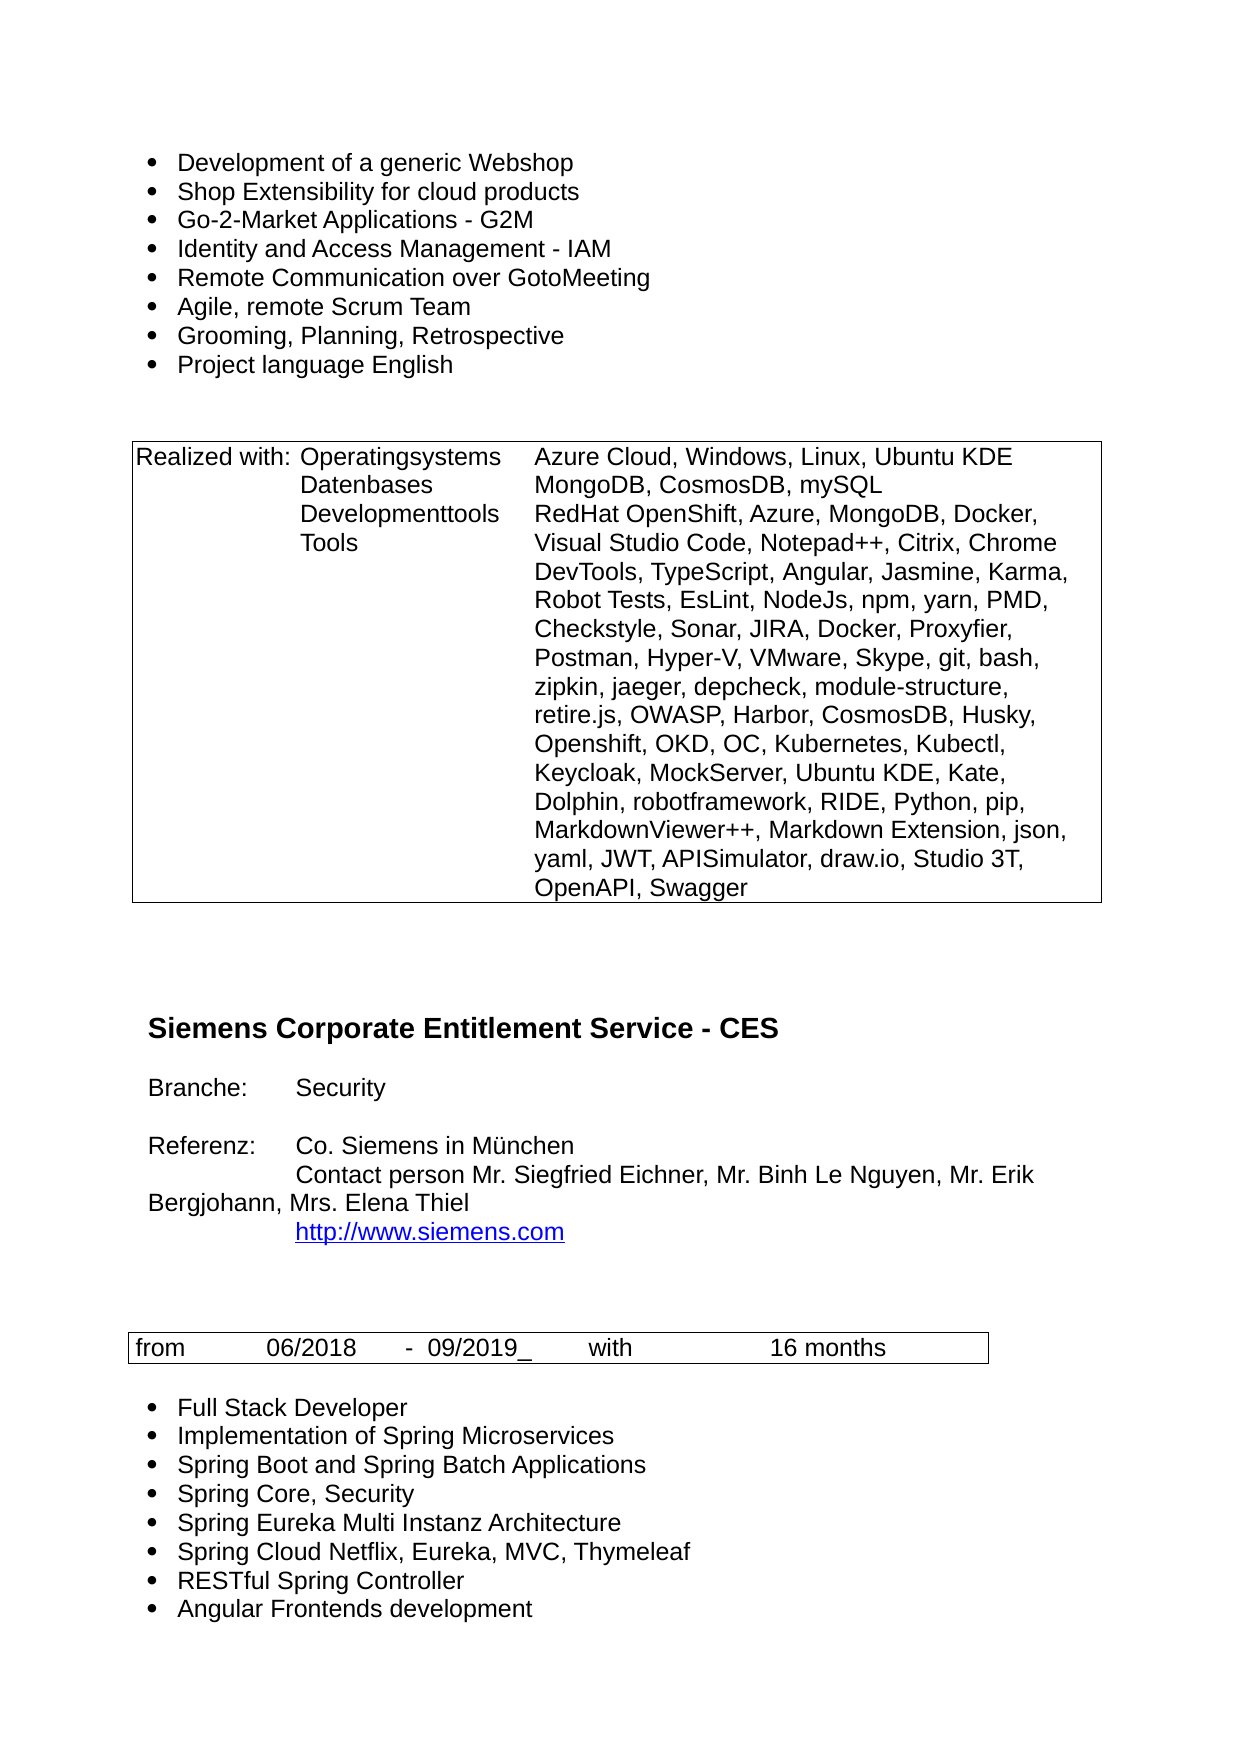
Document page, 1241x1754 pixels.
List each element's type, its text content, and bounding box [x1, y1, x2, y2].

table_header Realized with: [133, 442, 297, 499]
table_header 09/2019_ [420, 1333, 581, 1363]
list Angular Frontends development [148, 1594, 1104, 1623]
list Go-2-Market Applications - G2M [148, 205, 1104, 234]
table_header Azure Cloud, Windows, Linux, Ubuntu KDE MongoDB, CosmosDB, mySQL [531, 442, 1101, 499]
list Implementation of Spring Microservices [148, 1421, 1104, 1450]
table_cell [133, 499, 297, 902]
list Shop Extensibility for cloud products [148, 176, 1104, 205]
list Spring Eureka Multi Instanz Architecture [148, 1508, 1104, 1537]
table_cell Developmenttools Tools [297, 499, 531, 902]
text http://www.siemens.com [221, 1217, 1104, 1246]
list Grooming, Planning, Retrospective [148, 321, 1104, 349]
list Spring Boot and Spring Batch Applications [148, 1450, 1104, 1479]
subtitle Siemens Corporate Entitlement Service - CES [148, 1011, 1104, 1045]
table_header Operatingsystems Datenbases [297, 442, 531, 499]
list Full Stack Developer [148, 1392, 1104, 1421]
list RESTful Spring Controller [148, 1566, 1104, 1594]
table_header from [129, 1333, 259, 1363]
list Spring Cloud Netflix, Eureka, MVC, Thymeleaf [148, 1537, 1104, 1566]
list Agile, remote Scrum Team [148, 292, 1104, 321]
table_cell RedHat OpenShift, Azure, MongoDB, Docker, Visual Studio Code, Notepad++, Citrix, Chrome DevTools, TypeScript, Angular, Jasmine, Karma, Robot Tests, EsLint, NodeJs, npm, yarn, PMD, Checkstyle, Sonar, JIRA, Docker, Proxyfier, Postman, Hyper-V, VMware, Skype, git, bash, zipkin, jaeger, depcheck, module-structure, retire.js, OWASP, Harbor, CosmosDB, Husky, Openshift, OKD, OC, Kubernetes, Kubectl, Keycloak, MockServer, Ubuntu KDE, Kate, Dolphin, robotframework, RIDE, Python, pip, MarkdownViewer++, Markdown Extension, json, yaml, JWT, APISimulator, draw.io, Studio 3T, OpenAPI, Swagger [531, 499, 1101, 902]
text Referenz: Co. Siemens in München [148, 1131, 1104, 1160]
list Development of a generic Webshop [148, 148, 1104, 176]
list Remote Communication over GotoMeeting [148, 263, 1104, 292]
table_header - [398, 1333, 420, 1363]
table_header 06/2018 [259, 1333, 398, 1363]
text Branche: Security [148, 1073, 1104, 1102]
list Spring Core, Security [148, 1479, 1104, 1508]
list Identity and Access Management - IAM [148, 234, 1104, 263]
table_header with [581, 1333, 762, 1363]
list Project language English [148, 349, 1104, 378]
text Contact person Mr. Siegfried Eichner, Mr. Binh Le Nguyen, Mr. Erik Bergjohann, Mrs. Elena Thiel [148, 1160, 1104, 1217]
table_header 16 months [762, 1333, 988, 1363]
